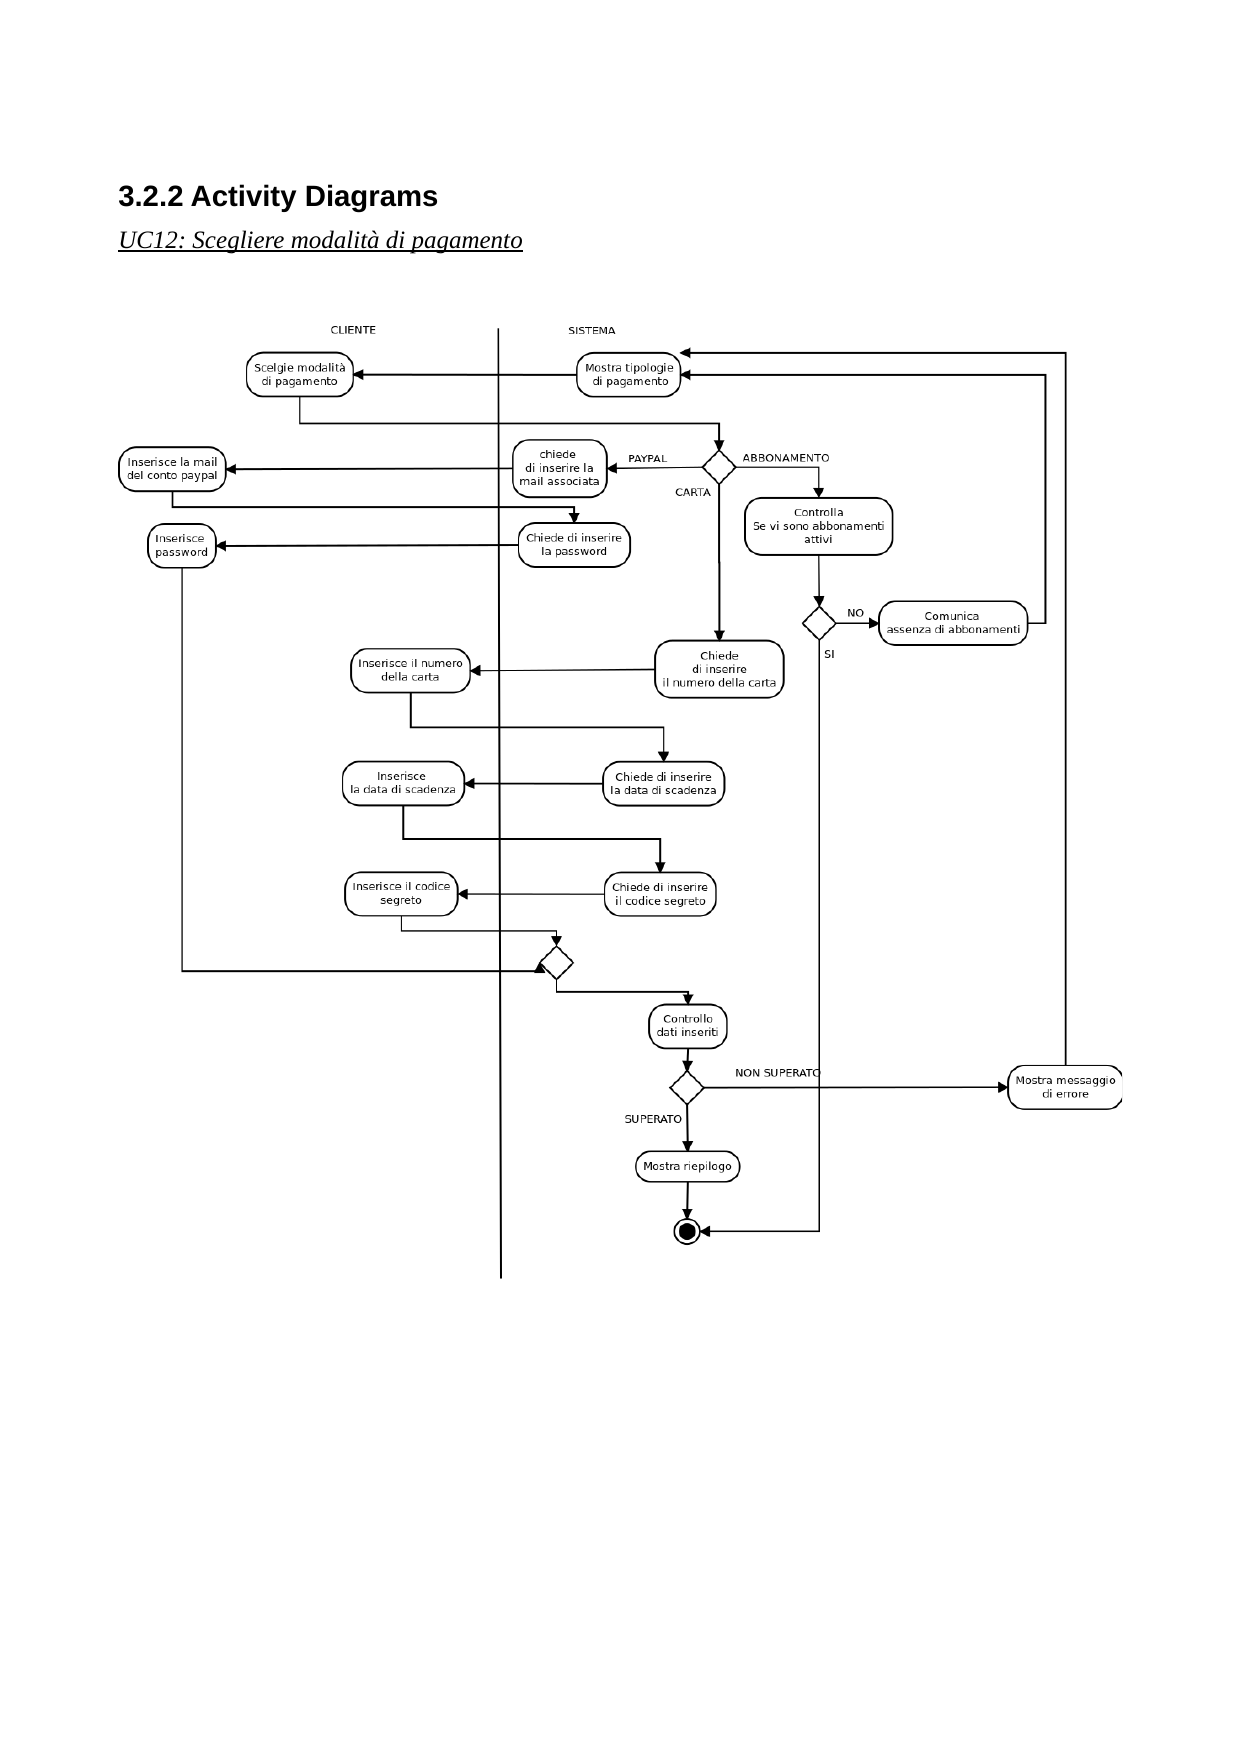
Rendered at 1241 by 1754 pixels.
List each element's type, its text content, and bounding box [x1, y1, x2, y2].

picture [118, 323, 1123, 1279]
subtitle 3.2.2 Activity Diagrams [118, 179, 1122, 213]
text UC12: Scegliere modalità di pagamento [118, 225, 1122, 254]
